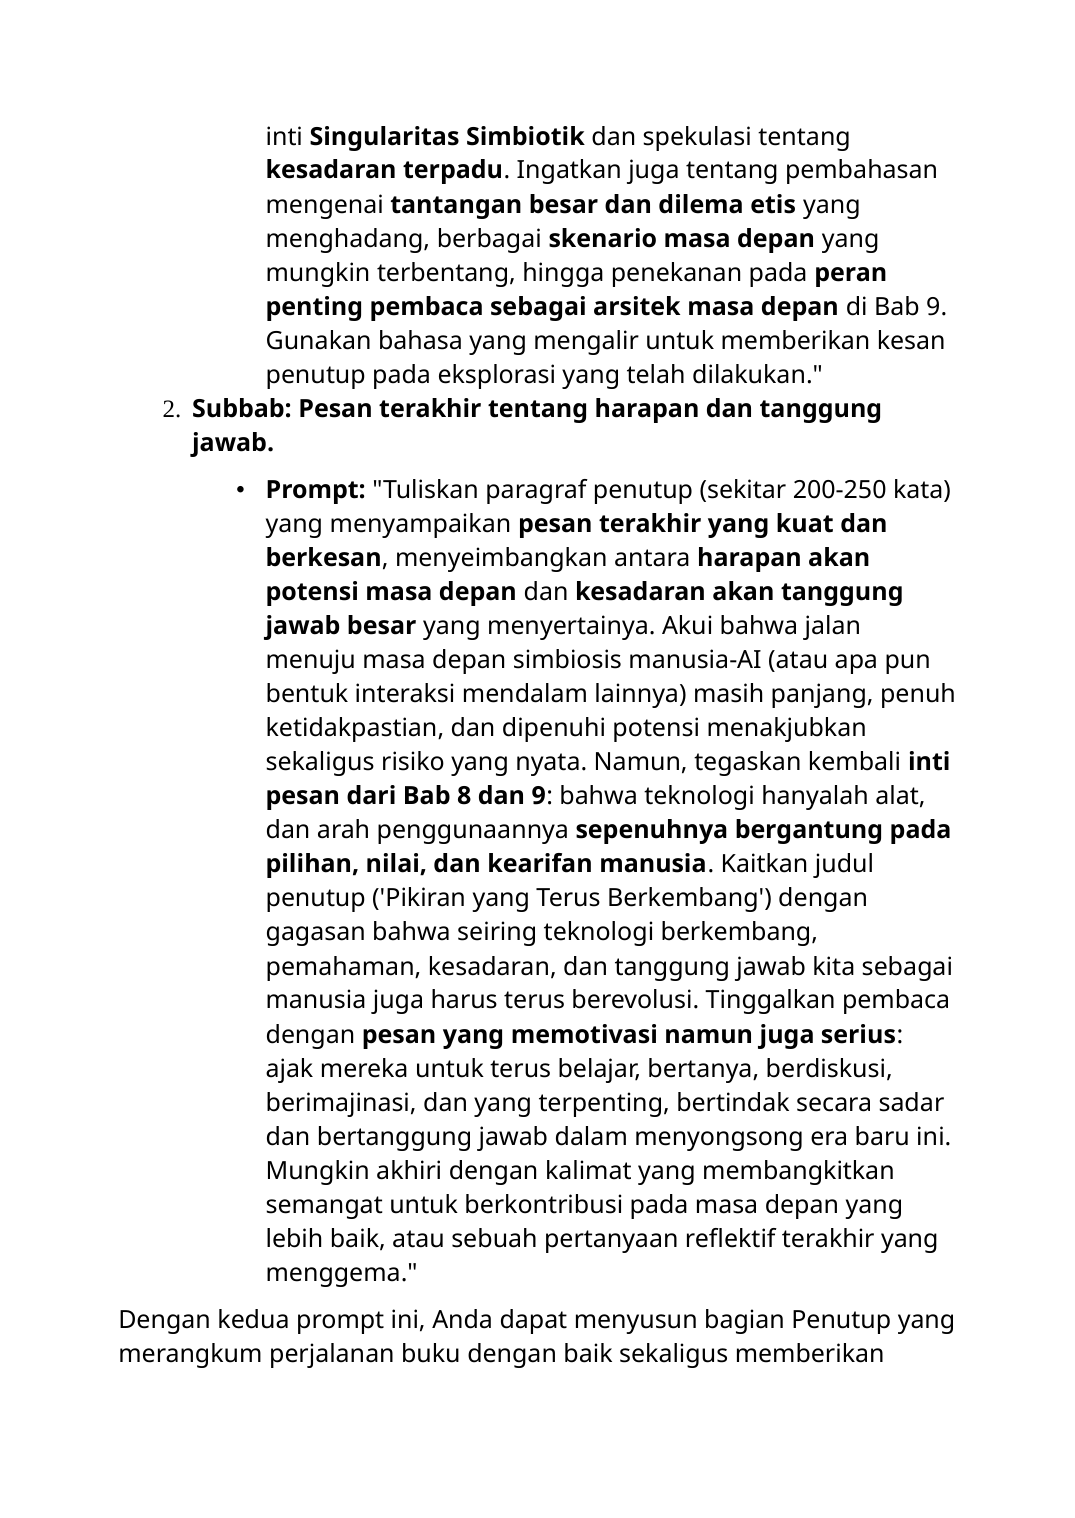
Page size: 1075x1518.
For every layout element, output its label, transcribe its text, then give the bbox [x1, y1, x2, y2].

list inti Singularitas Simbiotik dan spekulasi tentang kesadaran terpadu. Ingatkan juga tentang pembahasan mengenai tantangan besar dan dilema etis yang menghadang, berbagai skenario masa depan yang mungkin terbentang, hingga penekanan pada peran penting pembaca sebagai arsitek masa depan di Bab 9. Gunakan bahasa yang mengalir untuk memberikan kesan penutup pada eksplorasi yang telah dilakukan." [236, 118, 957, 391]
list Prompt: "Tuliskan paragraf penutup (sekitar 200-250 kata) yang menyampaikan pesan terakhir yang kuat dan berkesan, menyeimbangkan antara harapan akan potensi masa depan dan kesadaran akan tanggung jawab besar yang menyertainya. Akui bahwa jalan menuju masa depan simbiosis manusia-AI (atau apa pun bentuk interaksi mendalam lainnya) masih panjang, penuh ketidakpastian, dan dipenuhi potensi menakjubkan sekaligus risiko yang nyata. Namun, tegaskan kembali inti pesan dari Bab 8 dan 9: bahwa teknologi hanyalah alat, dan arah penggunaannya sepenuhnya bergantung pada pilihan, nilai, dan kearifan manusia. Kaitkan judul penutup ('Pikiran yang Terus Berkembang') dengan gagasan bahwa seiring teknologi berkembang, pemahaman, kesadaran, dan tanggung jawab kita sebagai manusia juga harus terus berevolusi. Tinggalkan pembaca dengan pesan yang memotivasi namun juga serius: ajak mereka untuk terus belajar, bertanya, berdiskusi, berimajinasi, dan yang terpenting, bertindak secara sadar dan bertanggung jawab dalam menyongsong era baru ini. Mungkin akhiri dengan kalimat yang membangkitkan semangat untuk berkontribusi pada masa depan yang lebih baik, atau sebuah pertanyaan reflektif terakhir yang menggema." [236, 471, 957, 1289]
text Dengan kedua prompt ini, Anda dapat menyusun bagian Penutup yang merangkum perjalanan buku dengan baik sekaligus memberikan [118, 1301, 957, 1369]
list Subbab: Pesan terakhir tentang harapan dan tanggung jawab. [162, 391, 957, 459]
